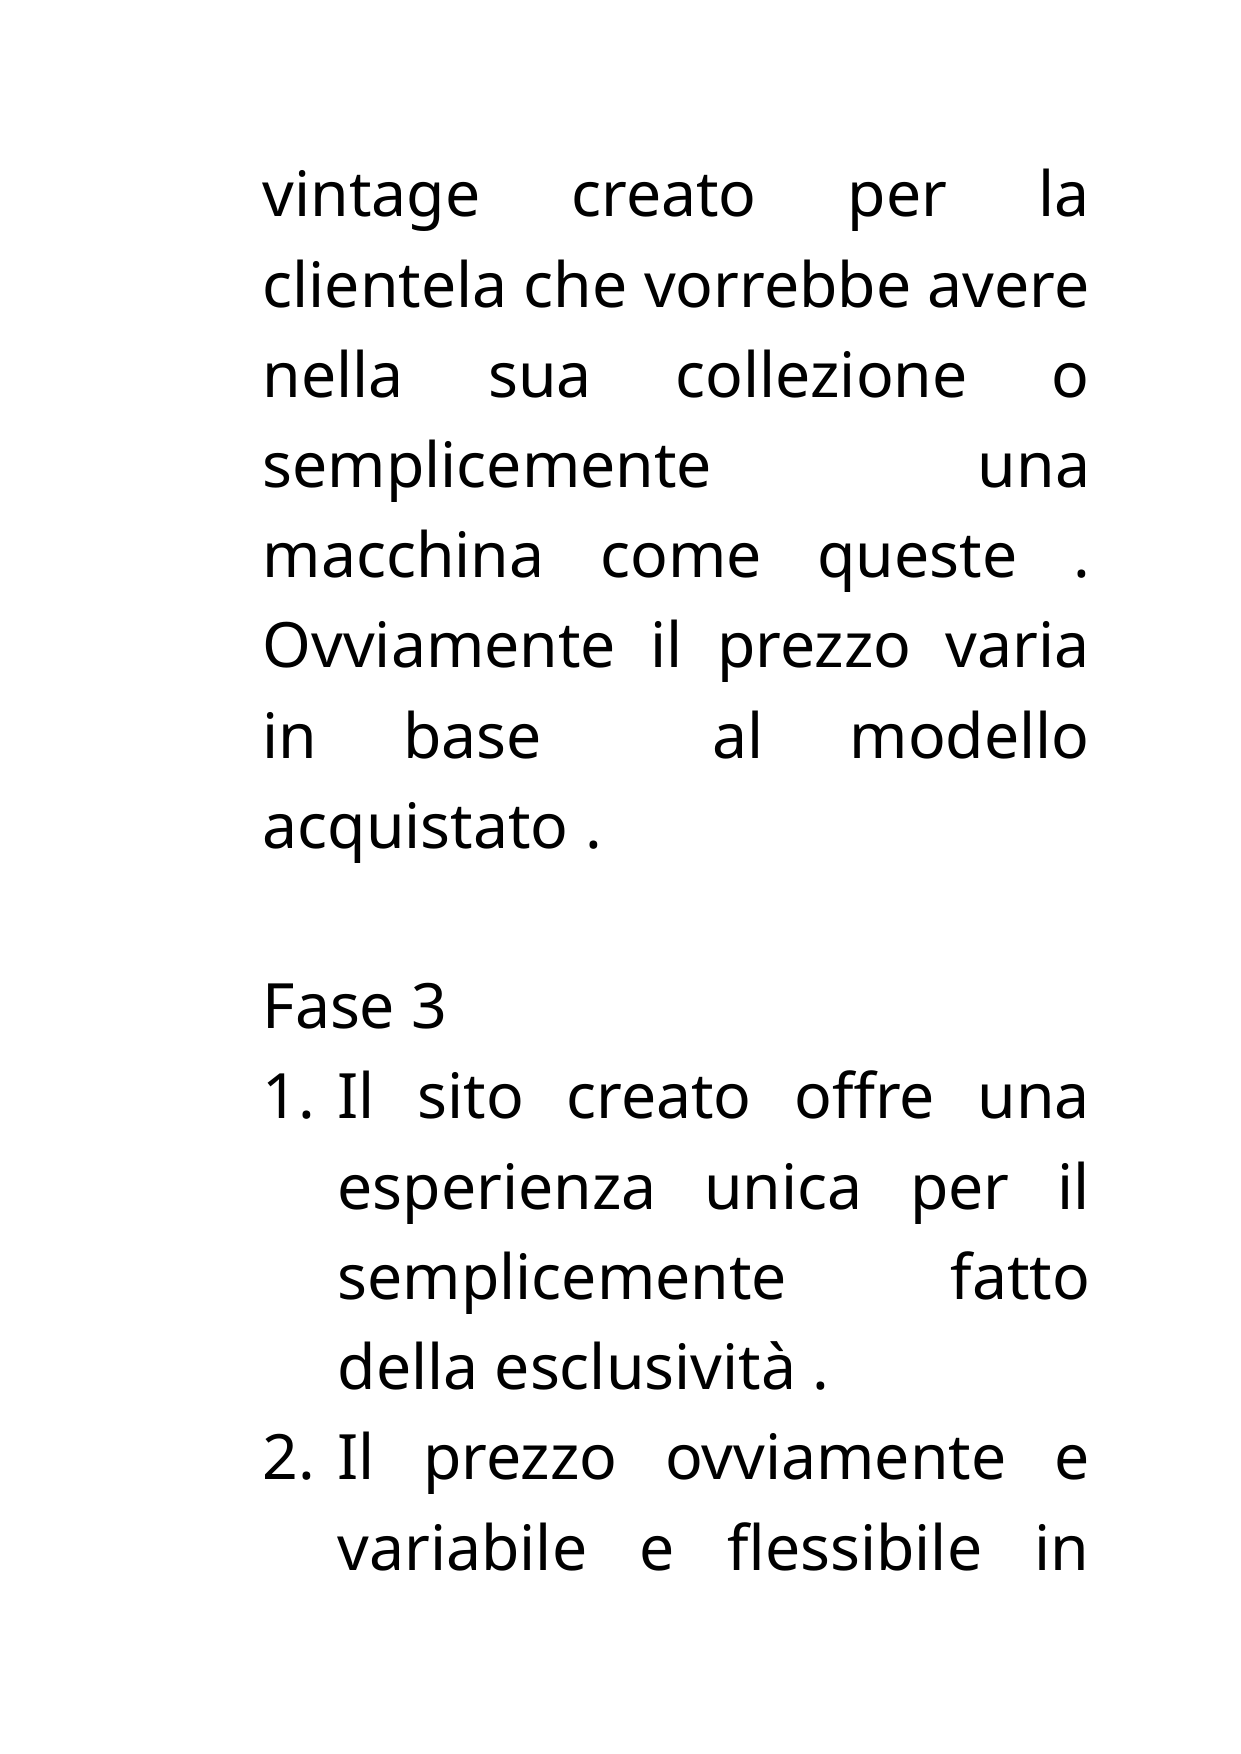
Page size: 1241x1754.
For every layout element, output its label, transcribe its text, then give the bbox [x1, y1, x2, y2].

list Il sito creato offre una esperienza unica per il semplicemente fatto della esclusività . [262, 1052, 1090, 1408]
list Fase 3 [262, 962, 1090, 1047]
list Il prezzo ovviamente e variabile e flessibile in [262, 1413, 1090, 1588]
list vintage creato per la clientela che vorrebbe avere nella sua collezione o semplicemente una macchina come queste . Ovviamente il prezzo varia in base al modello acquistato . [187, 150, 1090, 867]
